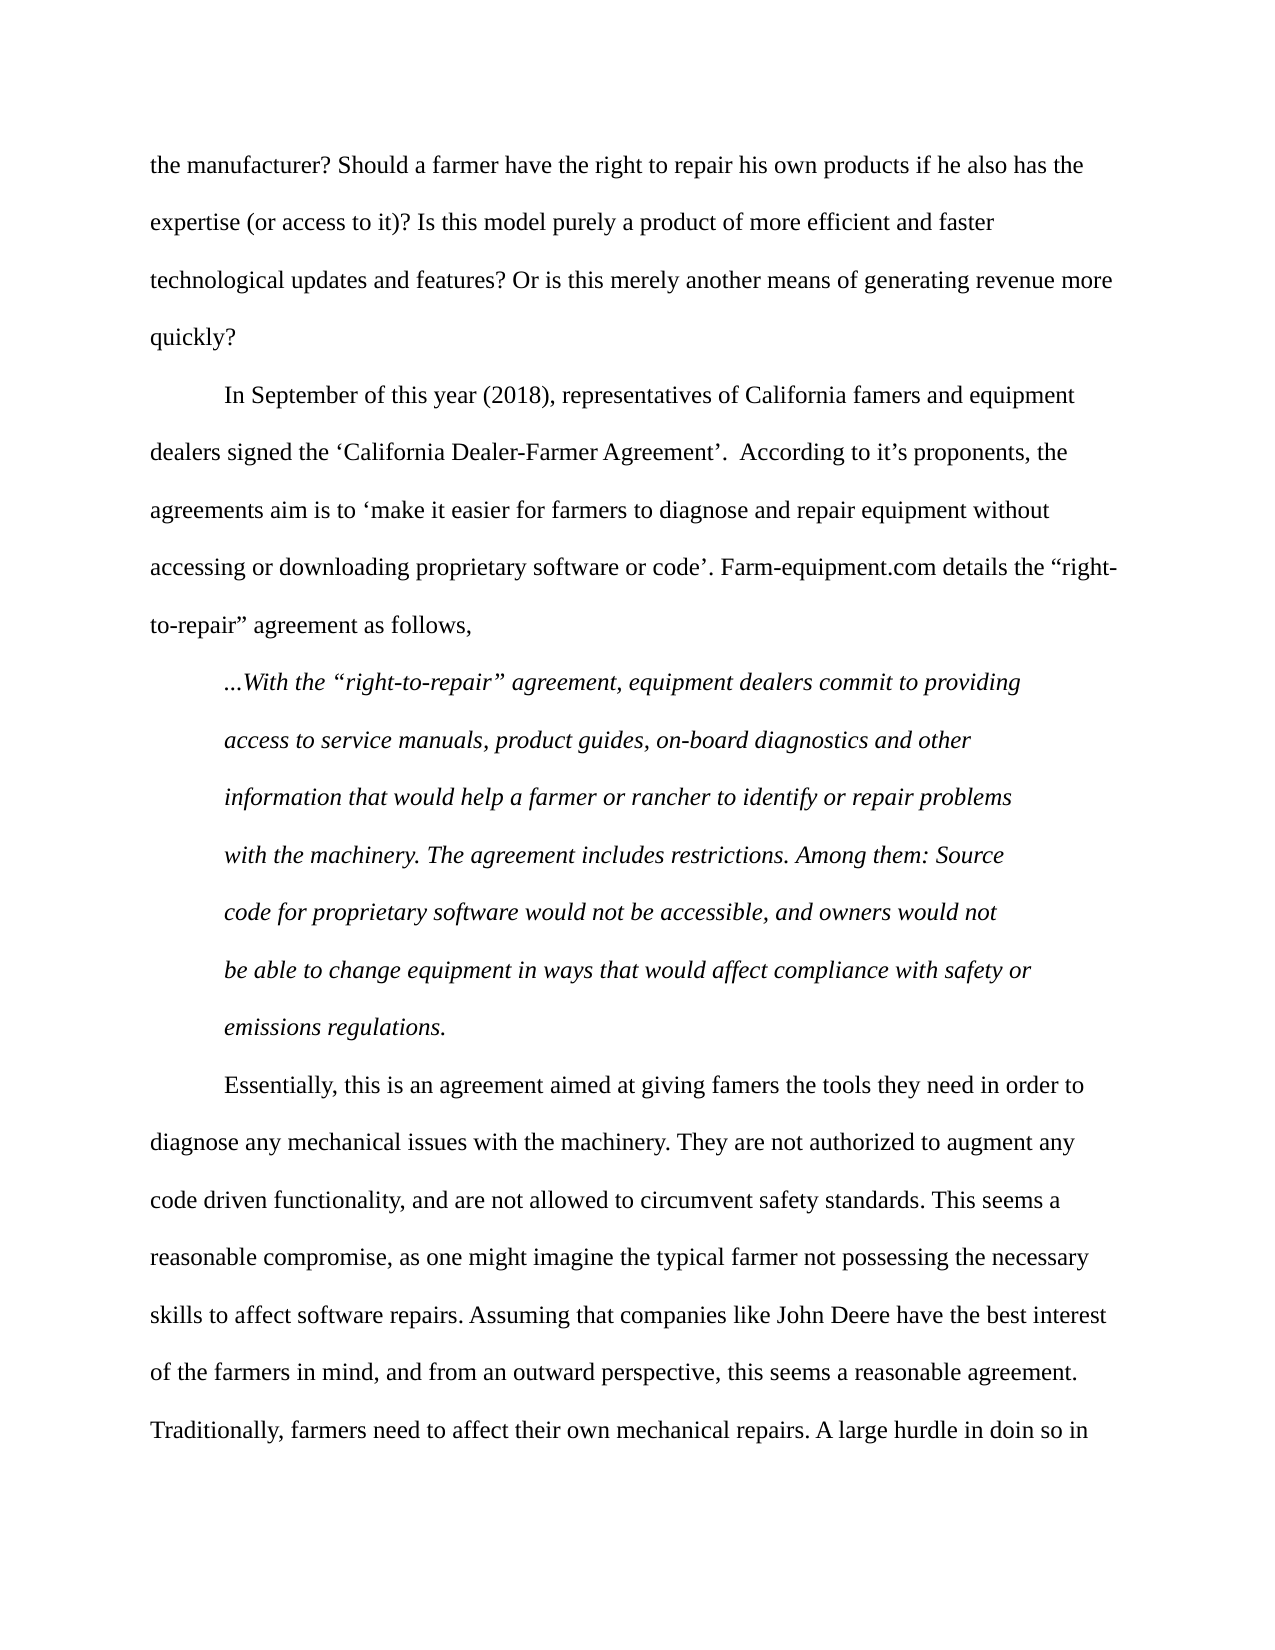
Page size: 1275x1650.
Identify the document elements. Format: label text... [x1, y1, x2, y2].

text ...With the “right-to-repair” agreement, equipment dealers commit to providing [150, 667, 1125, 696]
text be able to change equipment in ways that would affect compliance with safety or emissions regulations. [150, 955, 1125, 1041]
text In September of this year (2018), representatives of California famers and equipment dealers signed the ‘California Dealer-Farmer Agreement’. According to it’s proponents, the agreements aim is to ‘make it easier for farmers to diagnose and repair equipment without accessing or downloading proprietary software or code’. Farm-equipment.com details the “right-to-repair” agreement as follows, [150, 380, 1125, 639]
text Essentially, this is an agreement aimed at giving famers the tools they need in order to diagnose any mechanical issues with the machinery. They are not authorized to augment any code driven functionality, and are not allowed to circumvent safety standards. This seems a reasonable compromise, as one might imagine the typical farmer not possessing the necessary skills to affect software repairs. Assuming that companies like John Deere have the best interest of the farmers in mind, and from an outward perspective, this seems a reasonable agreement. Traditionally, farmers need to affect their own mechanical repairs. A large hurdle in doin so in [150, 1070, 1125, 1444]
text the manufacturer? Should a farmer have the right to repair his own products if he also has the expertise (or access to it)? Is this model purely a product of more efficient and faster technological updates and features? Or is this merely another means of generating revenue more quickly? [150, 150, 1125, 351]
text access to service manuals, product guides, on-board diagnostics and other information that would help a farmer or rancher to identify or repair problems [150, 725, 1125, 811]
text with the machinery. The agreement includes restrictions. Among them: Source [150, 840, 1125, 869]
text code for proprietary software would not be accessible, and owners would not [150, 897, 1125, 926]
